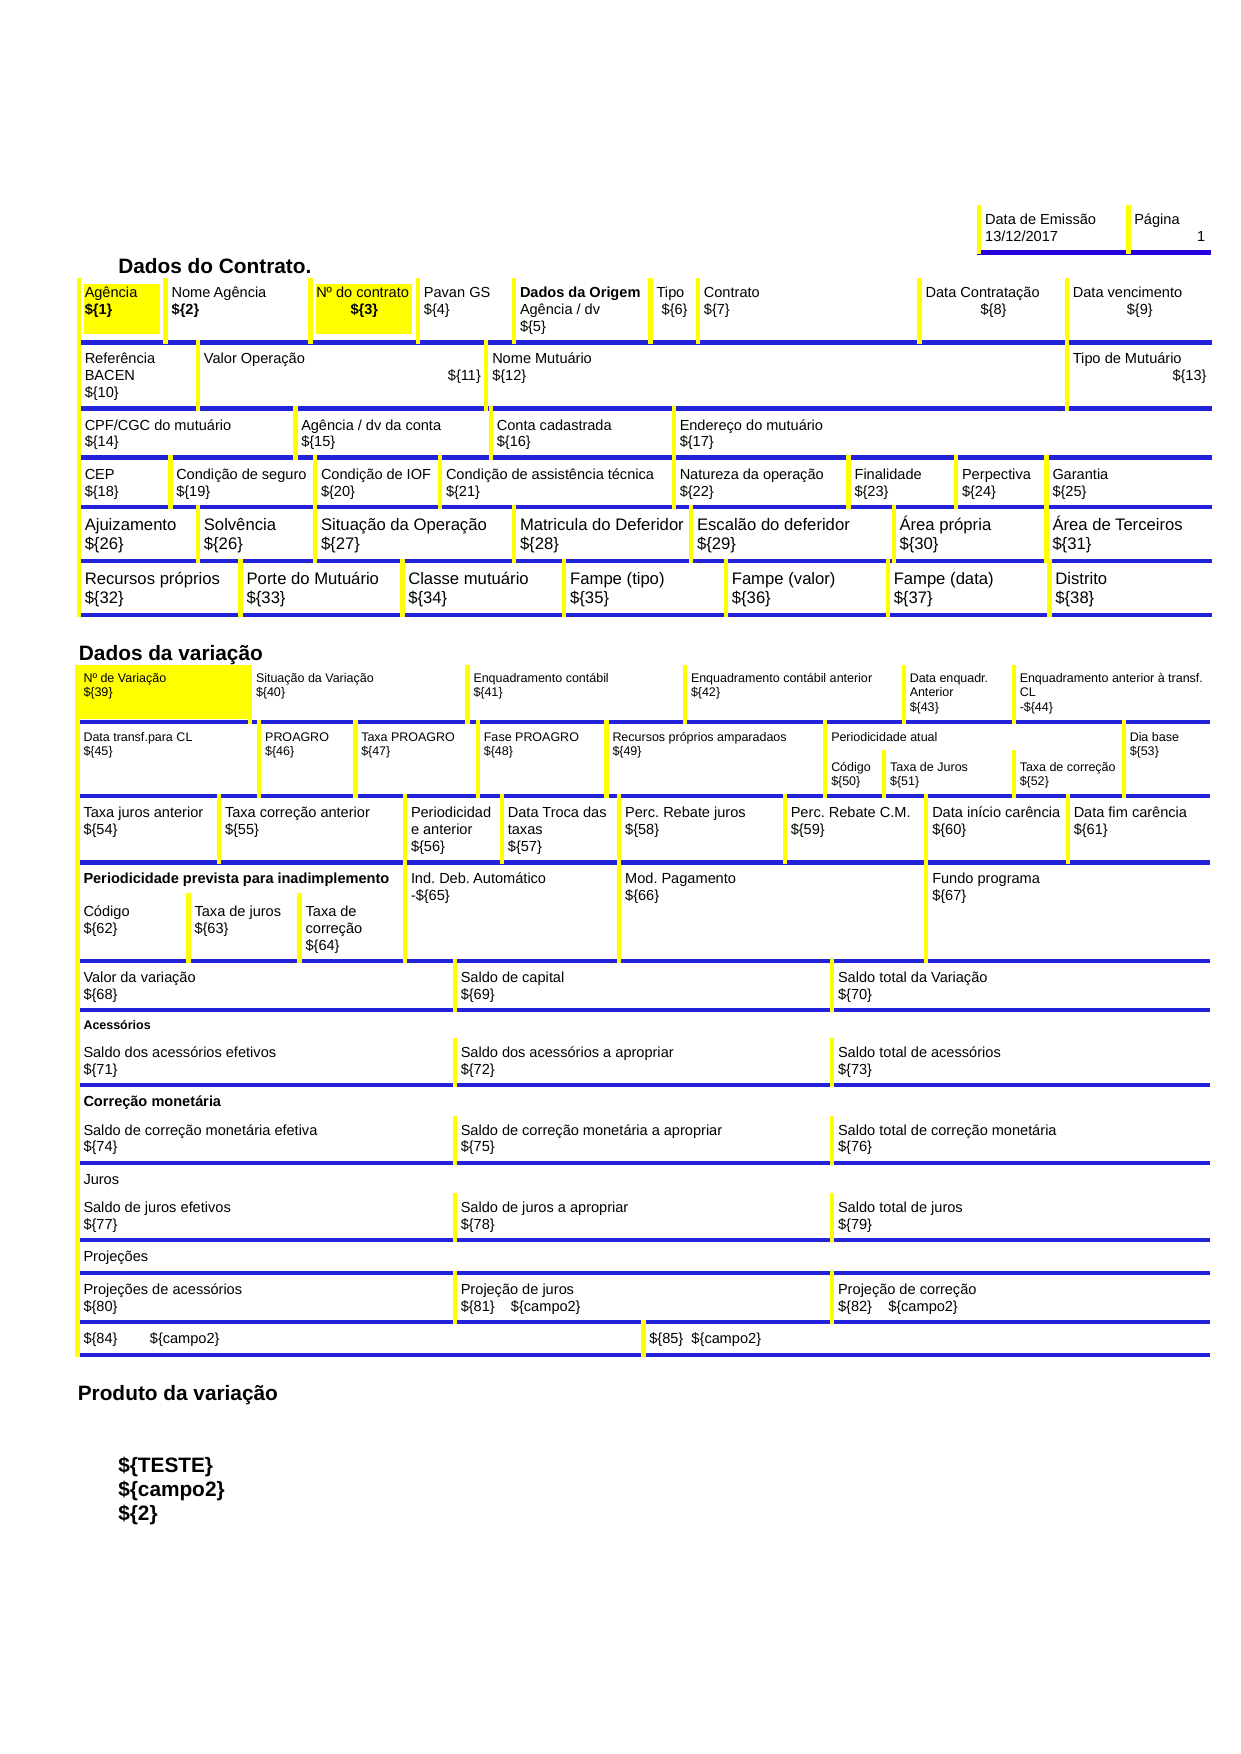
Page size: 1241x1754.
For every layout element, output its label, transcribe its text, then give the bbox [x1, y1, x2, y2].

table_cell Periodicidade atual [827, 724, 1122, 750]
table_cell Taxa juros anterior ${54} [80, 798, 217, 860]
table_cell Data fim carência ${61} [1070, 798, 1209, 860]
table_cell Perpectiva ${24} [958, 460, 1044, 505]
table_cell Dia base ${53} [1126, 724, 1209, 794]
table_cell Condição de assistência técnica ${21} [442, 460, 672, 505]
table_header Situação da Variação ${40} [252, 665, 465, 719]
table_header Agência ${1} [81, 278, 163, 340]
text Dados do Contrato. [118, 254, 1122, 278]
table_cell Recursos próprios ${32} [81, 563, 238, 613]
table_cell Taxa de correção ${64} [302, 893, 403, 959]
table_cell Saldo de capital ${69} [457, 963, 830, 1008]
table_cell Taxa de Juros ${51} [886, 750, 1012, 794]
table_header Tipo ${6} [653, 278, 696, 340]
table_cell Projeções [80, 1242, 1209, 1271]
table_cell Data Troca das taxas ${57} [504, 798, 617, 860]
table_cell Correção monetária [80, 1087, 1209, 1116]
table_cell Data transf.para CL ${45} [80, 724, 257, 794]
table_cell Periodicidade prevista para inadimplemento [80, 865, 403, 893]
table_header Contrato ${7} [700, 278, 917, 340]
table_header Enquadramento contábil anterior ${42} [687, 665, 902, 719]
table_cell Taxa correção anterior ${55} [221, 798, 403, 860]
table_cell Saldo total da Variação ${70} [834, 963, 1209, 1008]
table_header Enquadramento contábil ${41} [470, 665, 683, 719]
table_cell Mod. Pagamento ${66} [621, 865, 924, 959]
table_cell Fampe (tipo) ${35} [566, 563, 724, 613]
table_cell Área própria ${30} [896, 509, 1044, 559]
text Produto da variação [78, 1381, 1122, 1404]
table_header Dados da Origem Agência / dv ${5} [516, 278, 648, 340]
table_cell Saldo de correção monetária efetiva ${74} [80, 1116, 453, 1161]
table_cell Fampe (valor) ${36} [728, 563, 886, 613]
table_cell Taxa PROAGRO ${47} [358, 724, 476, 794]
table_cell Saldo de juros efetivos ${77} [80, 1193, 453, 1238]
table_cell Referência BACEN ${10} [81, 345, 196, 406]
table_cell Condição de seguro ${19} [173, 460, 313, 505]
table_cell Saldo total de juros ${79} [834, 1193, 1209, 1238]
table_header Data enquadr. Anterior ${43} [906, 665, 1012, 719]
table_cell PROAGRO ${46} [261, 724, 353, 794]
table_cell Periodicidade anterior ${56} [407, 798, 500, 860]
table_cell Recursos próprios amparadaos ${49} [609, 724, 823, 794]
table_cell CEP ${18} [81, 460, 168, 505]
table_cell Situação da Operação ${27} [317, 509, 512, 559]
table_cell Projeção de correção ${82} ${campo2} [834, 1275, 1209, 1320]
table_cell Solvência ${26} [200, 509, 313, 559]
table_cell Distrito ${38} [1052, 563, 1212, 613]
table_cell Nome Mutuário ${12} [488, 345, 1065, 406]
table_cell Área de Terceiros ${31} [1049, 509, 1212, 559]
table_cell Tipo de Mutuário ${13} [1069, 345, 1212, 406]
table_cell Ind. Deb. Automático -${65} [407, 865, 617, 959]
table_cell Fundo programa ${67} [928, 865, 1209, 959]
table_cell Saldo total de correção monetária ${76} [834, 1116, 1209, 1161]
table_cell Fampe (data) ${37} [890, 563, 1047, 613]
table_cell Escalão do deferidor ${29} [693, 509, 892, 559]
table_header Data vencimento ${9} [1069, 278, 1212, 340]
table_cell Garantia ${25} [1049, 460, 1212, 505]
table_header Página 1 [1131, 205, 1211, 250]
table_cell Conta cadastrada ${16} [493, 411, 672, 455]
table_cell Saldo total de acessórios ${73} [834, 1038, 1209, 1083]
table_header Nome Agência ${2} [168, 278, 308, 340]
table_cell Agência / dv da conta ${15} [298, 411, 489, 455]
table_cell Saldo de correção monetária a apropriar ${75} [457, 1116, 830, 1161]
table_cell Matricula do Deferidor ${28} [516, 509, 689, 559]
table_cell Juros [80, 1165, 1209, 1193]
table_cell Acessórios [80, 1012, 1209, 1038]
table_cell ${84} ${campo2} [80, 1324, 641, 1352]
table_cell Classe mutuário ${34} [405, 563, 562, 613]
table_cell ${85} ${campo2} [646, 1324, 1209, 1352]
table_header Data de Emissão 13/12/2017 [981, 205, 1126, 250]
table_cell Valor da variação ${68} [80, 963, 453, 1008]
table_cell Data início carência ${60} [928, 798, 1066, 860]
text ${2} [118, 1500, 1122, 1524]
table_cell Natureza da operação ${22} [676, 460, 846, 505]
table_cell Condição de IOF ${20} [317, 460, 438, 505]
table_cell Valor Operação ${11} [200, 345, 484, 406]
table_cell Código ${50} [827, 750, 882, 794]
table_cell CPF/CGC do mutuário ${14} [81, 411, 293, 455]
table_header Data Contratação ${8} [922, 278, 1065, 340]
table_cell Endereço do mutuário ${17} [676, 411, 1212, 455]
table_cell Porte do Mutuário ${33} [243, 563, 400, 613]
table_cell Taxa de correção ${52} [1016, 750, 1122, 794]
table_header Nº de Variação ${39} [80, 665, 248, 719]
table_cell Finalidade ${23} [851, 460, 954, 505]
text ${campo2} [118, 1476, 1122, 1500]
table_cell Fase PROAGRO ${48} [480, 724, 604, 794]
text Dados da variação [79, 641, 1122, 665]
table_cell Saldo dos acessórios a apropriar ${72} [457, 1038, 830, 1083]
table_cell Projeções de acessórios ${80} [80, 1275, 453, 1320]
table_cell Saldo de juros a apropriar ${78} [457, 1193, 830, 1238]
table_header Pavan GS ${4} [420, 278, 512, 340]
table_cell Projeção de juros ${81} ${campo2} [457, 1275, 830, 1320]
table_cell Perc. Rebate C.M. ${59} [787, 798, 924, 860]
table_cell Perc. Rebate juros ${58} [621, 798, 783, 860]
text ${TESTE} [118, 1452, 1122, 1476]
table_cell Taxa de juros ${63} [191, 893, 297, 959]
table_header Enquadramento anterior à transf. CL -${44} [1016, 665, 1209, 719]
table_header Nº do contrato ${3} [313, 278, 416, 340]
table_cell Ajuizamento ${26} [81, 509, 196, 559]
table_cell Saldo dos acessórios efetivos ${71} [80, 1038, 453, 1083]
table_cell Código ${62} [80, 893, 186, 959]
